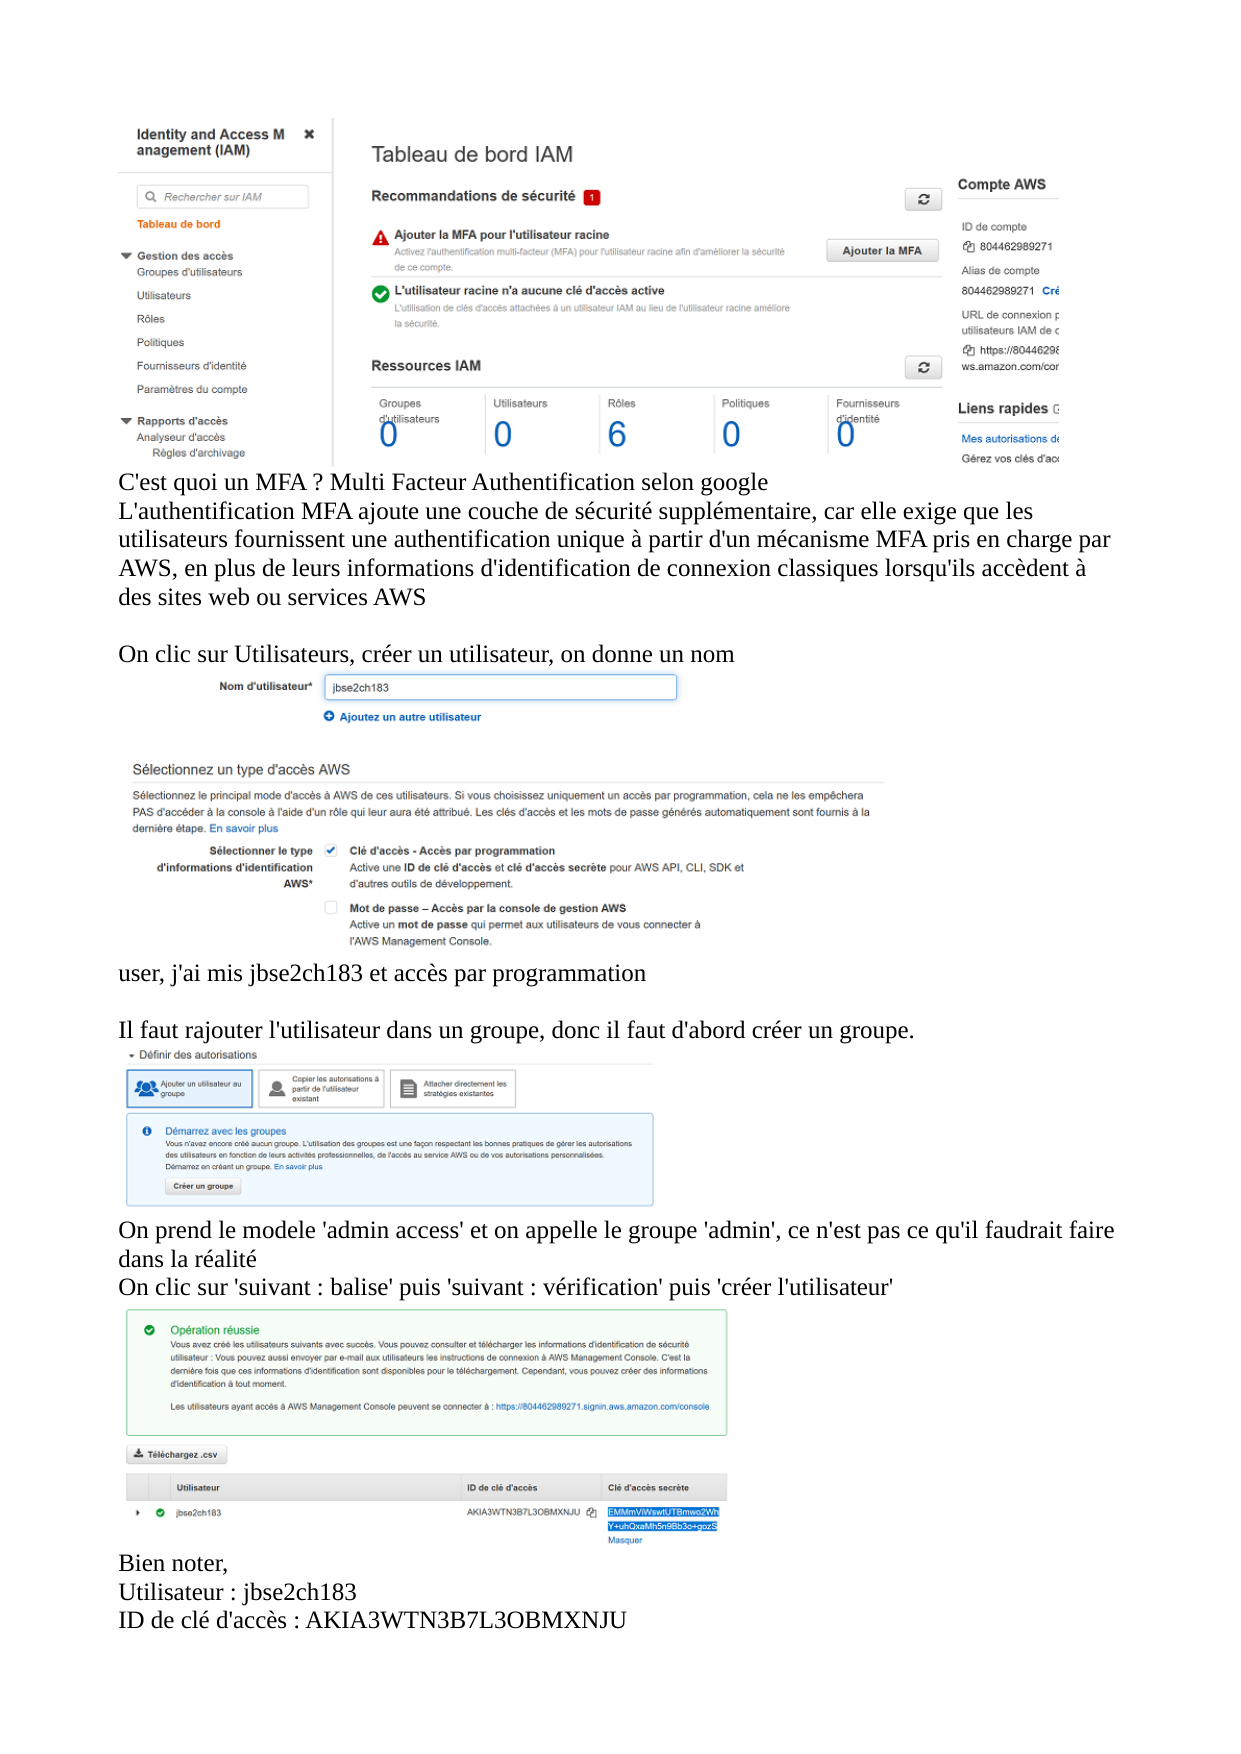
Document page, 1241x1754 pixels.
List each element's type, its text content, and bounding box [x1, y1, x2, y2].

text Bien noter, [118, 1548, 1122, 1577]
picture [118, 668, 890, 958]
picture [118, 118, 1059, 467]
picture [118, 1044, 661, 1215]
text L'authentification MFA ajoute une couche de sécurité supplémentaire, car elle exige que les utilisateurs fournissent une authentification unique à partir d'un mécanisme MFA pris en charge par AWS, en plus de leurs informations d'identification de connexion classiques lorsqu'ils accèdent à des sites web ou services AWS [118, 496, 1122, 611]
text C'est quoi un MFA ? Multi Facteur Authentification selon google [118, 467, 1122, 496]
text Il faut rajouter l'utilisateur dans un groupe, donc il faut d'abord créer un groupe. [118, 1015, 1122, 1044]
text On clic sur Utilisateurs, créer un utilisateur, on donne un nom [118, 639, 1122, 668]
text user, j'ai mis jbse2ch183 et accès par programmation [118, 958, 1122, 987]
text ID de clé d'accès : AKIA3WTN3B7L3OBMXNJU [118, 1606, 1122, 1634]
text Utilisateur : jbse2ch183 [118, 1577, 1122, 1606]
text On clic sur 'suivant : balise' puis 'suivant : vérification' puis 'créer l'utilisateur' [118, 1272, 1122, 1301]
picture [118, 1301, 734, 1549]
text On prend le modele 'admin access' et on appelle le groupe 'admin', ce n'est pas ce qu'il faudrait faire dans la réalité [118, 1215, 1122, 1272]
